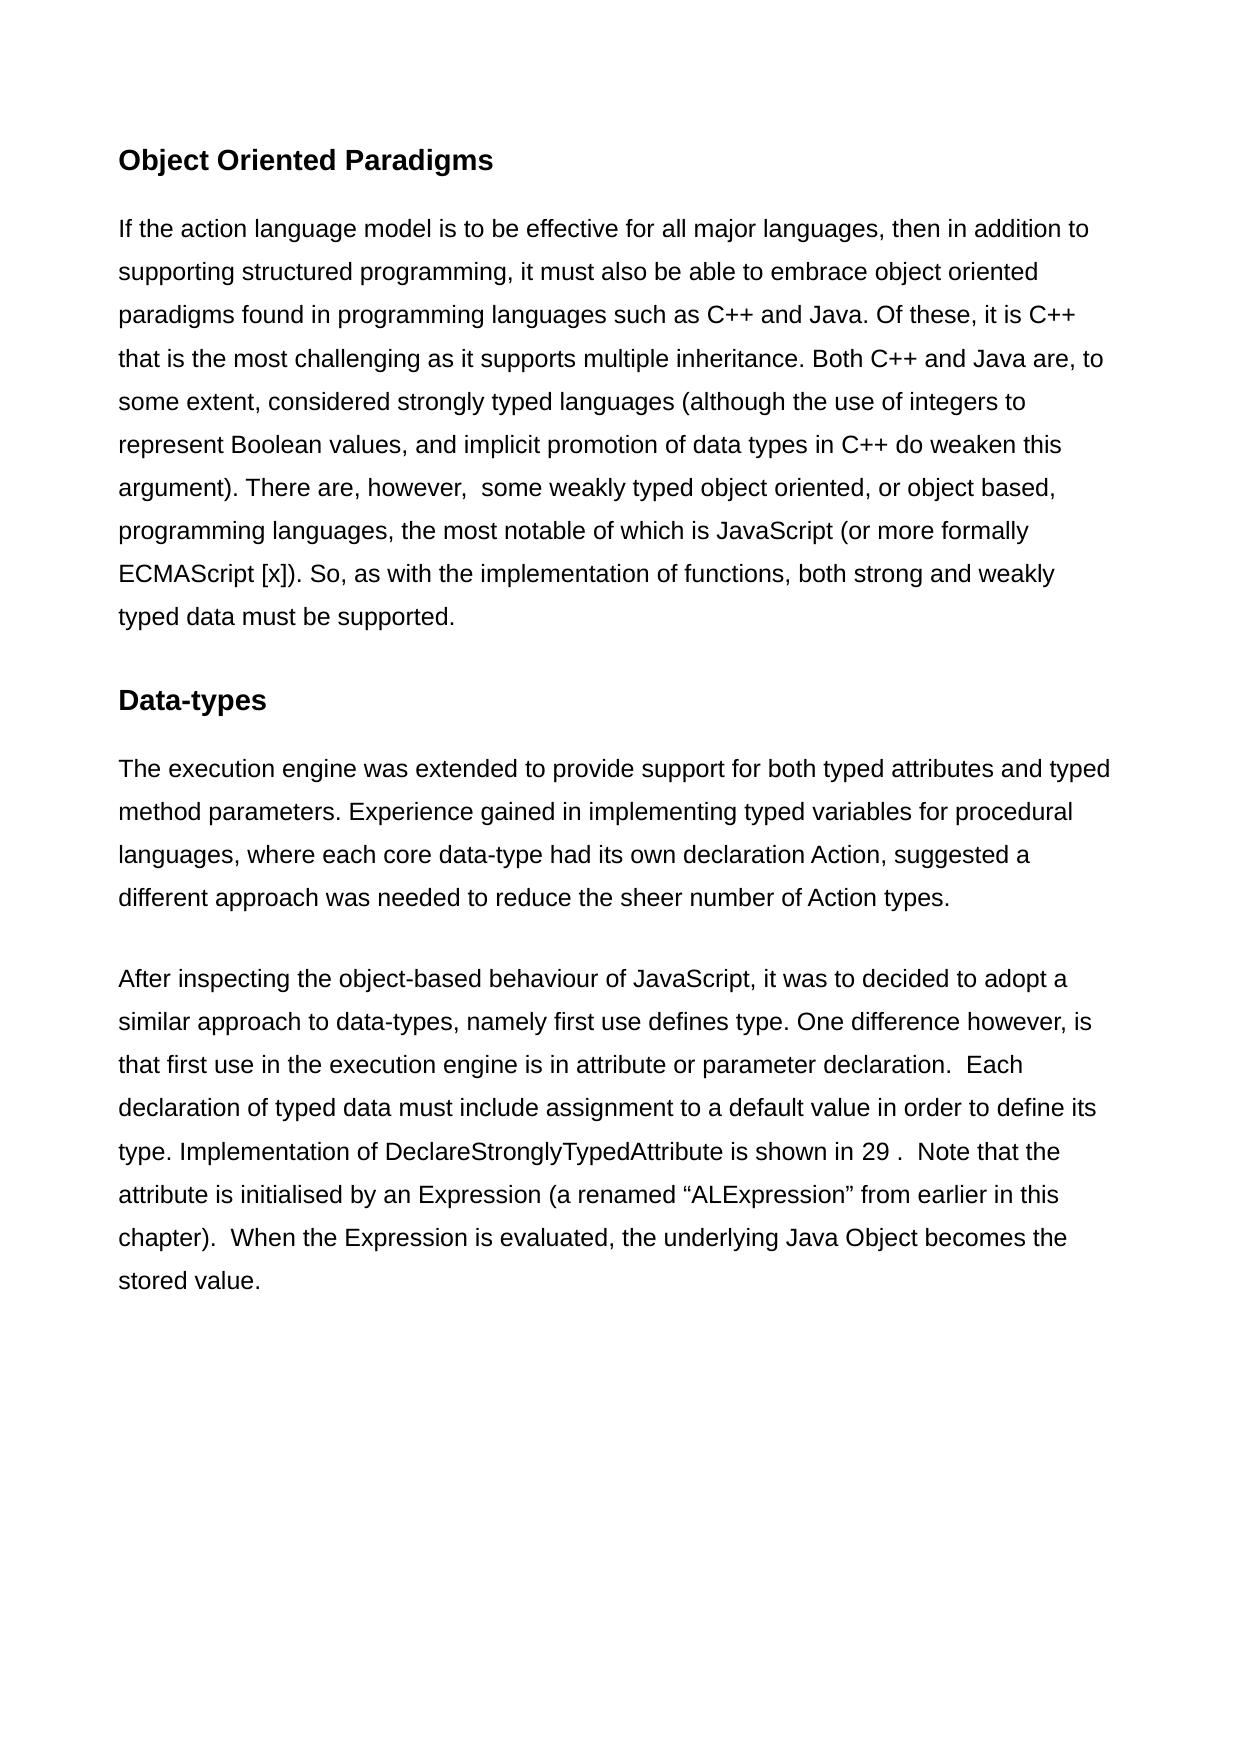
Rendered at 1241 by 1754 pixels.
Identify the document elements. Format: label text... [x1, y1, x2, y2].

subtitle Object Oriented Paradigms [118, 143, 1122, 177]
subtitle Data-types [118, 683, 1122, 716]
text After inspecting the object-based behaviour of JavaScript, it was to decided to adopt a similar approach to data-types, namely first use defines type. One difference however, is that first use in the execution engine is in attribute or parameter declaration. Each declaration of typed data must include assignment to a default value in order to define its type. Implementation of DeclareStronglyTypedAttribute is shown in Figure 29 . Note that the attribute is initialised by an Expression (a renamed “ALExpression” from earlier in this chapter). When the Expression is evaluated, the underlying Java Object becomes the stored value. [118, 964, 1122, 1294]
text The execution engine was extended to provide support for both typed attributes and typed method parameters. Experience gained in implementing typed variables for procedural languages, where each core data-type had its own declaration Action, suggested a different approach was needed to reduce the sheer number of Action types. [118, 754, 1122, 912]
text If the action language model is to be effective for all major languages, then in addition to supporting structured programming, it must also be able to embrace object oriented paradigms found in programming languages such as C++ and Java. Of these, it is C++ that is the most challenging as it supports multiple inheritance. Both C++ and Java are, to some extent, considered strongly typed languages (although the use of integers to represent Boolean values, and implicit promotion of data types in C++ do weaken this argument). There are, however, some weakly typed object oriented, or object based, programming languages, the most notable of which is JavaScript (or more formally ECMAScript [x]). So, as with the implementation of functions, both strong and weakly typed data must be supported. [118, 214, 1122, 631]
